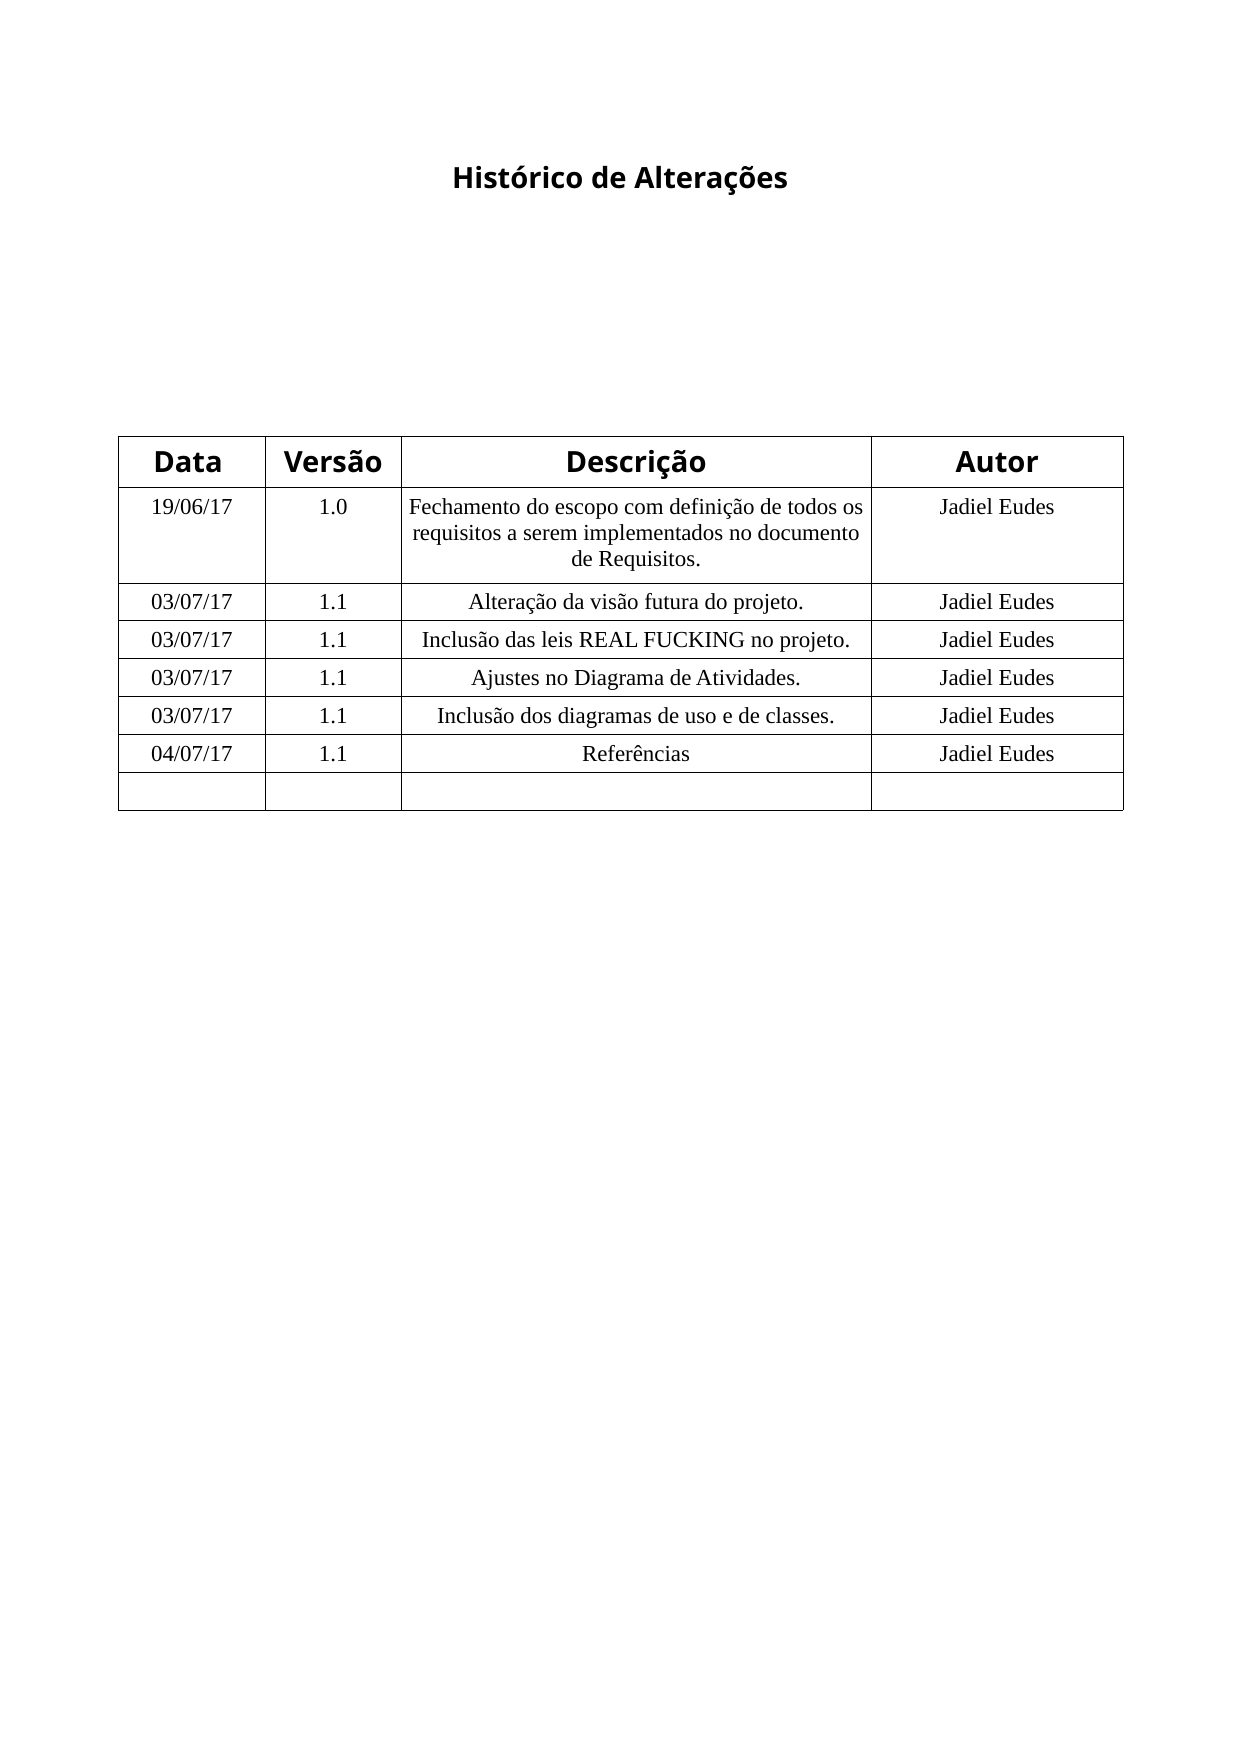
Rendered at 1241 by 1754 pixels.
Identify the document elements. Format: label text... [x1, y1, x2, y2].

table_cell 1.1 [266, 621, 401, 658]
table_cell Jadiel Eudes [872, 488, 1123, 582]
table_cell Jadiel Eudes [872, 584, 1123, 620]
table_cell 03/07/17 [119, 621, 265, 658]
table_cell Inclusão das leis REAL FUCKING no projeto. [402, 621, 871, 658]
table_cell 19/06/17 [119, 488, 265, 582]
table_cell [872, 773, 1123, 810]
table_cell 03/07/17 [119, 659, 265, 696]
table_cell 03/07/17 [119, 584, 265, 620]
text Histórico de Alterações [118, 158, 1122, 197]
table_cell 1.1 [266, 584, 401, 620]
table_cell Ajustes no Diagrama de Atividades. [402, 659, 871, 696]
table_header Autor [872, 437, 1123, 487]
table_cell Jadiel Eudes [872, 659, 1123, 696]
table_header Descrição [402, 437, 871, 487]
table_cell Jadiel Eudes [872, 621, 1123, 658]
table_cell [119, 773, 265, 810]
table_header Data [119, 437, 265, 487]
table_cell 03/07/17 [119, 697, 265, 734]
table_cell [402, 773, 871, 810]
table_header Versão [266, 437, 401, 487]
table_cell Jadiel Eudes [872, 697, 1123, 734]
table_cell 04/07/17 [119, 735, 265, 772]
table_cell 1.0 [266, 488, 401, 582]
table_cell Jadiel Eudes [872, 735, 1123, 772]
table_cell Referências [402, 735, 871, 772]
table_cell Inclusão dos diagramas de uso e de classes. [402, 697, 871, 734]
table_cell Alteração da visão futura do projeto. [402, 584, 871, 620]
table_cell Fechamento do escopo com definição de todos os requisitos a serem implementados no documento de Requisitos. [402, 488, 871, 582]
table_cell [266, 773, 401, 810]
table_cell 1.1 [266, 697, 401, 734]
table_cell 1.1 [266, 659, 401, 696]
table_cell 1.1 [266, 735, 401, 772]
